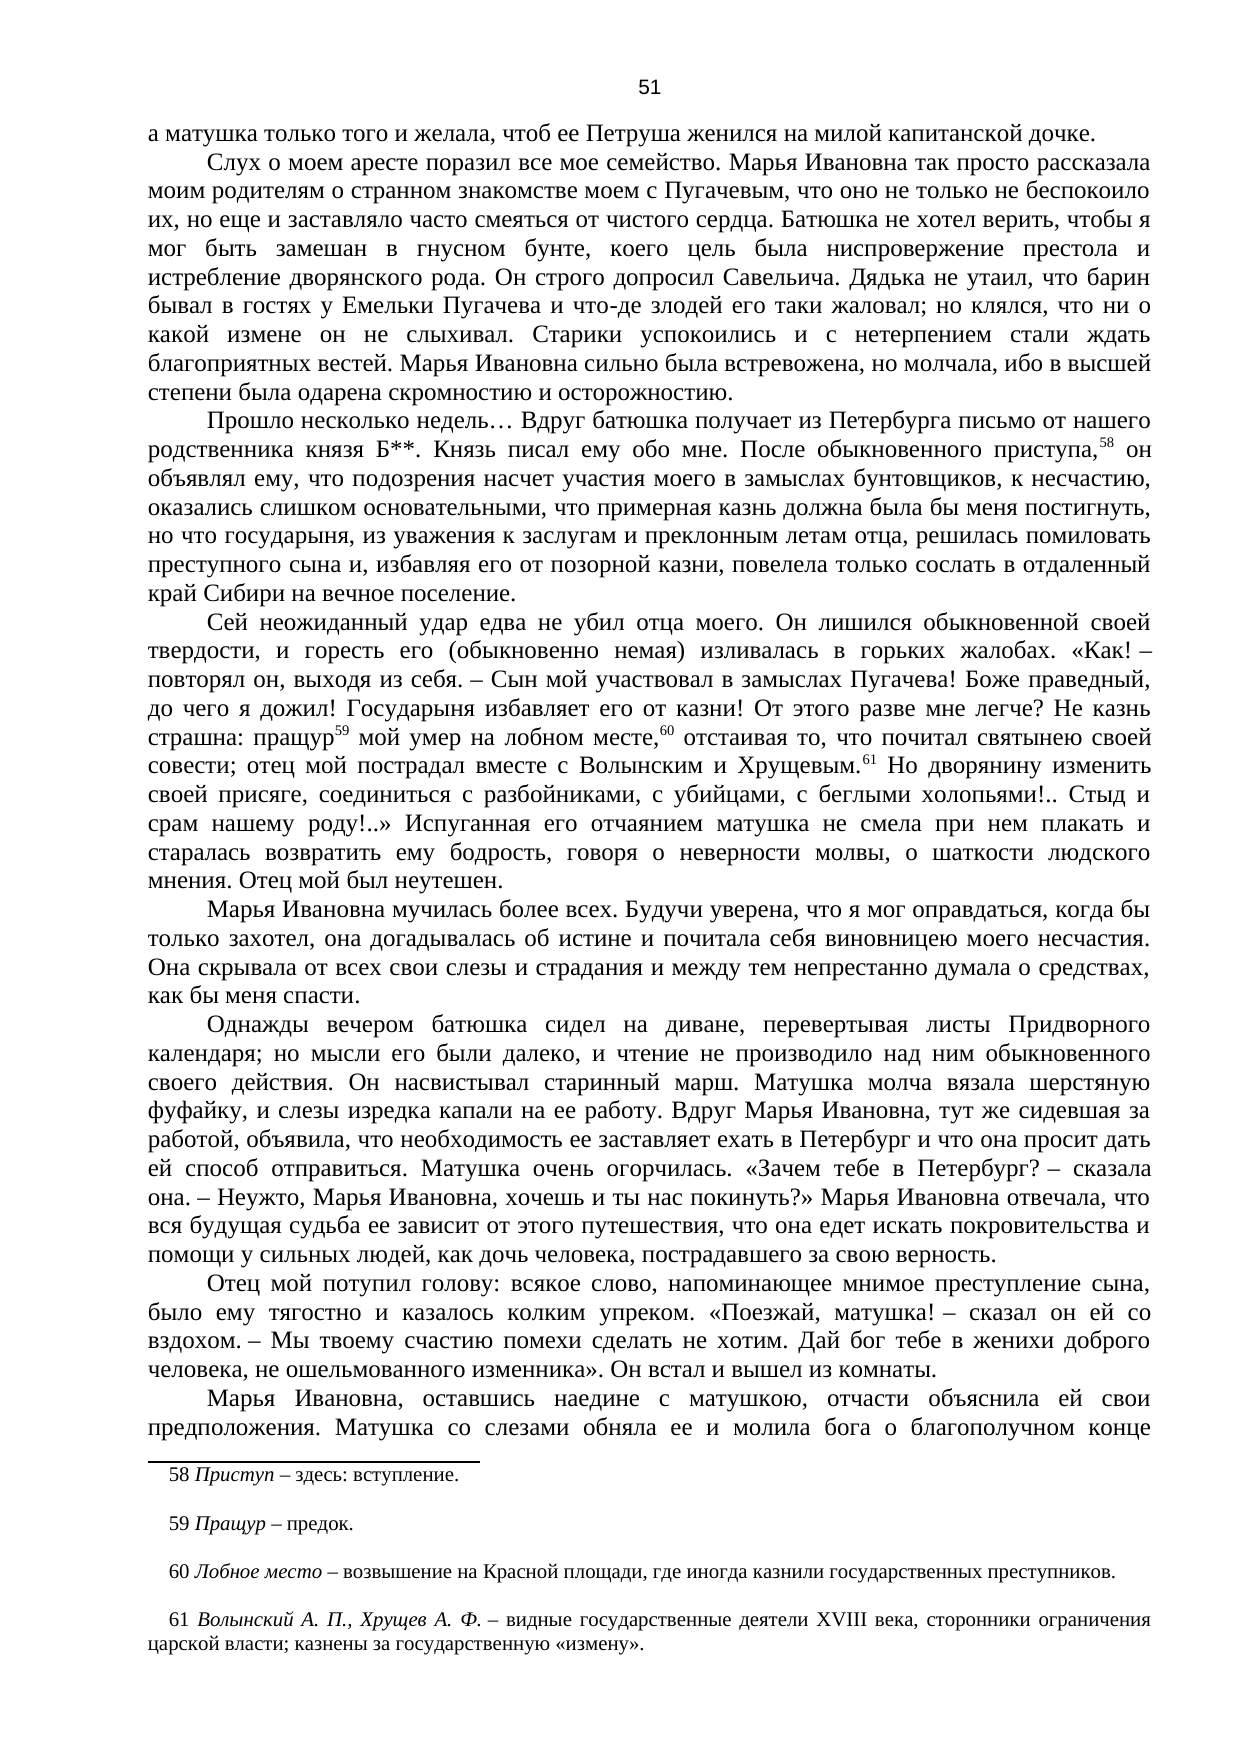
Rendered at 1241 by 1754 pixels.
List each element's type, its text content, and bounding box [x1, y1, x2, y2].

text Пращур – предок. [148, 1511, 1152, 1534]
text Слух о моем аресте поразил все мое семейство. Марья Ивановна так просто рассказала моим родителям о странном знакомстве моем с Пугачевым, что оно не только не беспокоило их, но еще и заставляло часто смеяться от чистого сердца. Батюшка не хотел верить, чтобы я мог быть замешан в гнусном бунте, коего цель была ниспровержение престола и истребление дворянского рода. Он строго допросил Савельича. Дядька не утаил, что барин бывал в гостях у Емельки Пугачева и что‑де злодей его таки жаловал; но клялся, что ни о какой измене он не слыхивал. Старики успокоились и с нетерпением стали ждать благоприятных вестей. Марья Ивановна сильно была встревожена, но молчала, ибо в высшей степени была одарена скромностию и осторожностию. [148, 147, 1152, 406]
text Сей неожиданный удар едва не убил отца моего. Он лишился обыкновенной своей твердости, и горесть его (обыкновенно немая) изливалась в горьких жалобах. «Как! – повторял он, выходя из себя. – Сын мой участвовал в замыслах Пугачева! Боже праведный, до чего я дожил! Государыня избавляет его от казни! От этого разве мне легче? Не казнь страшна: пращур мой умер на лобном месте, отстаивая то, что почитал святынею своей совести; отец мой пострадал вместе с Волынским и Хрущевым. Но дворянину изменить своей присяге, соединиться с разбойниками, с убийцами, с беглыми холопьями!.. Стыд и срам нашему роду!..» Испуганная его отчаянием матушка не смела при нем плакать и старалась возвратить ему бодрость, говоря о неверности молвы, о шаткости людского мнения. Отец мой был неутешен. [148, 607, 1152, 894]
text Марья Ивановна мучилась более всех. Будучи уверена, что я мог оправдаться, когда бы только захотел, она догадывалась об истине и почитала себя виновницею моего несчастия. Она скрывала от всех свои слезы и страдания и между тем непрестанно думала о средствах, как бы меня спасти. [148, 894, 1152, 1009]
text Лобное место – возвышение на Красной площади, где иногда казнили государственных преступников. [148, 1559, 1152, 1583]
text Приступ – здесь: вступление. [148, 1462, 1152, 1486]
text а матушка только того и желала, чтоб ее Петруша женился на милой капитанской дочке. [148, 118, 1152, 147]
text Отец мой потупил голову: всякое слово, напоминающее мнимое преступление сына, было ему тягостно и казалось колким упреком. «Поезжай, матушка! – сказал он ей со вздохом. – Мы твоему счастию помехи сделать не хотим. Дай бог тебе в женихи доброго человека, не ошельмованного изменника». Он встал и вышел из комнаты. [148, 1268, 1152, 1383]
text Марья Ивановна, оставшись наедине с матушкою, отчасти объяснила ей свои предположения. Матушка со слезами обняла ее и молила бога о благополучном конце [148, 1383, 1152, 1441]
text Однажды вечером батюшка сидел на диване, перевертывая листы Придворного календаря; но мысли его были далеко, и чтение не производило над ним обыкновенного своего действия. Он насвистывал старинный марш. Матушка молча вязала шерстяную фуфайку, и слезы изредка капали на ее работу. Вдруг Марья Ивановна, тут же сидевшая за работой, объявила, что необходимость ее заставляет ехать в Петербург и что она просит дать ей способ отправиться. Матушка очень огорчилась. «Зачем тебе в Петербург? – сказала она. – Неужто, Марья Ивановна, хочешь и ты нас покинуть?» Марья Ивановна отвечала, что вся будущая судьба ее зависит от этого путешествия, что она едет искать покровительства и помощи у сильных людей, как дочь человека, пострадавшего за свою верность. [148, 1009, 1152, 1268]
text Прошло несколько недель… Вдруг батюшка получает из Петербурга письмо от нашего родственника князя Б**. Князь писал ему обо мне. После обыкновенного приступа, он объявлял ему, что подозрения насчет участия моего в замыслах бунтовщиков, к несчастию, оказались слишком основательными, что примерная казнь должна была бы меня постигнуть, но что государыня, из уважения к заслугам и преклонным летам отца, решилась помиловать преступного сына и, избавляя его от позорной казни, повелела только сослать в отдаленный край Сибири на вечное поселение. [148, 406, 1152, 607]
text Волынский А. П., Хрущев А. Ф. – видные государственные деятели XVIII века, сторонники ограничения царской власти; казнены за государственную «измену». [148, 1607, 1152, 1655]
